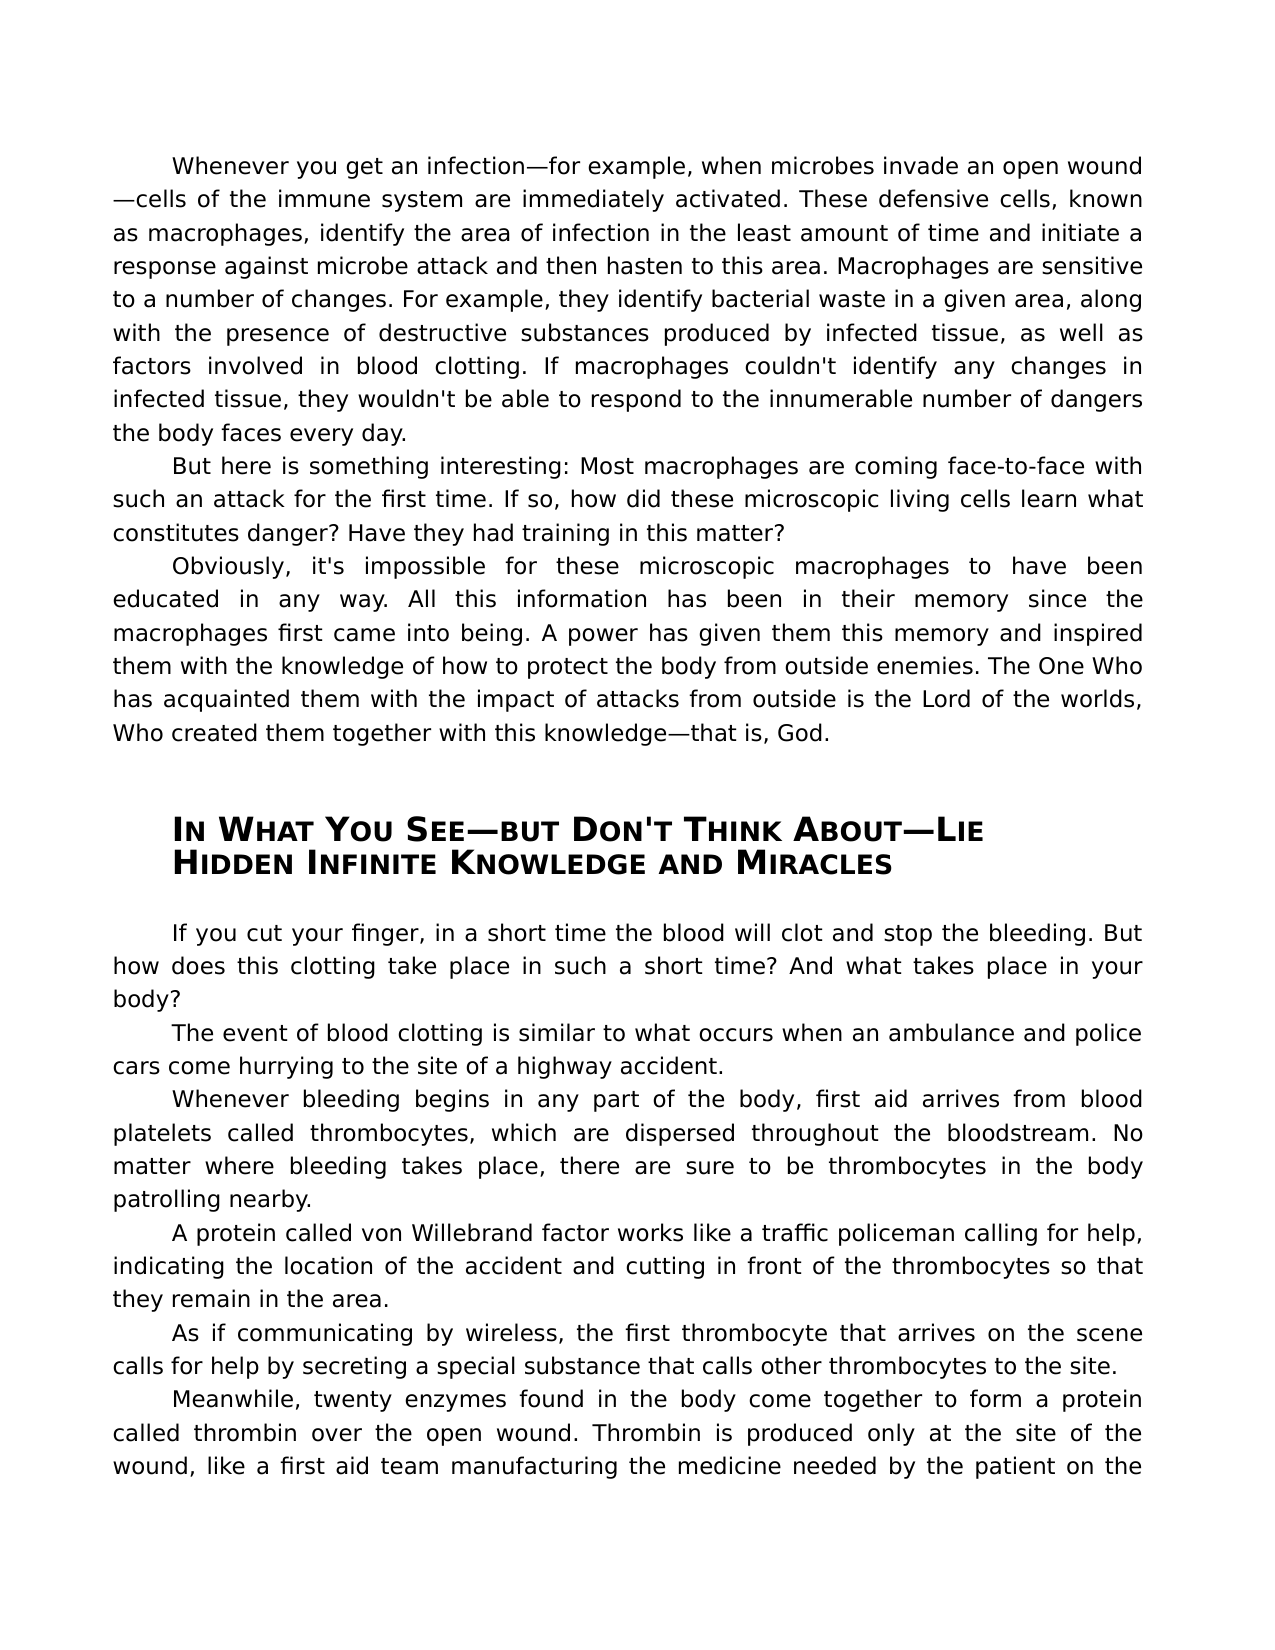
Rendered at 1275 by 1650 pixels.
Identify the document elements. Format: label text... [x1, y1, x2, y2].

text As if communicating by wireless, the first thrombocyte that arrives on the scene calls for help by secreting a special substance that calls other thrombocytes to the site. [112, 1314, 1145, 1381]
text Obviously, it's impossible for these microscopic macrophages to have been educated in any way. All this information has been in their memory since the macrophages first came into being. A power has given them this memory and inspired them with the knowledge of how to protect the body from outside enemies. The One Who has acquainted them with the impact of attacks from outside is the Lord of the worlds, Who created them together with this knowledge—that is, God. [112, 548, 1145, 748]
text A protein called von Willebrand factor works like a traffic policeman calling for help, indicating the location of the accident and cutting in front of the thrombocytes so that they remain in the area. [112, 1214, 1145, 1314]
text Whenever you get an infection—for example, when microbes invade an open wound—cells of the immune system are immediately activated. These defensive cells, known as macrophages, identify the area of infection in the least amount of time and initiate a response against microbe attack and then hasten to this area. Macrophages are sensitive to a number of changes. For example, they identify bacterial waste in a given area, along with the presence of destructive substances produced by infected tissue, as well as factors involved in blood clotting. If macrophages couldn't identify any changes in infected tissue, they wouldn't be able to respond to the innumerable number of dangers the body faces every day. [112, 148, 1145, 448]
text Hidden Infinite Knowledge and Miracles [112, 848, 1145, 881]
text But here is something interesting: Most macrophages are coming face-to-face with such an attack for the first time. If so, how did these microscopic living cells learn what constitutes danger? Have they had training in this matter? [112, 448, 1145, 548]
text Whenever bleeding begins in any part of the body, first aid arrives from blood platelets called thrombocytes, which are dispersed throughout the bloodstream. No matter where bleeding takes place, there are sure to be thrombocytes in the body patrolling nearby. [112, 1081, 1145, 1214]
text In What You See—but Don't Think About—Lie [112, 814, 1145, 848]
text If you cut your finger, in a short time the blood will clot and stop the bleeding. But how does this clotting take place in such a short time? And what takes place in your body? [112, 914, 1145, 1014]
text Meanwhile, twenty enzymes found in the body come together to form a protein called thrombin over the open wound. Thrombin is produced only at the site of the wound, like a first aid team manufacturing the medicine needed by the patient on the [112, 1381, 1145, 1481]
text The event of blood clotting is similar to what occurs when an ambulance and police cars come hurrying to the site of a highway accident. [112, 1014, 1145, 1081]
